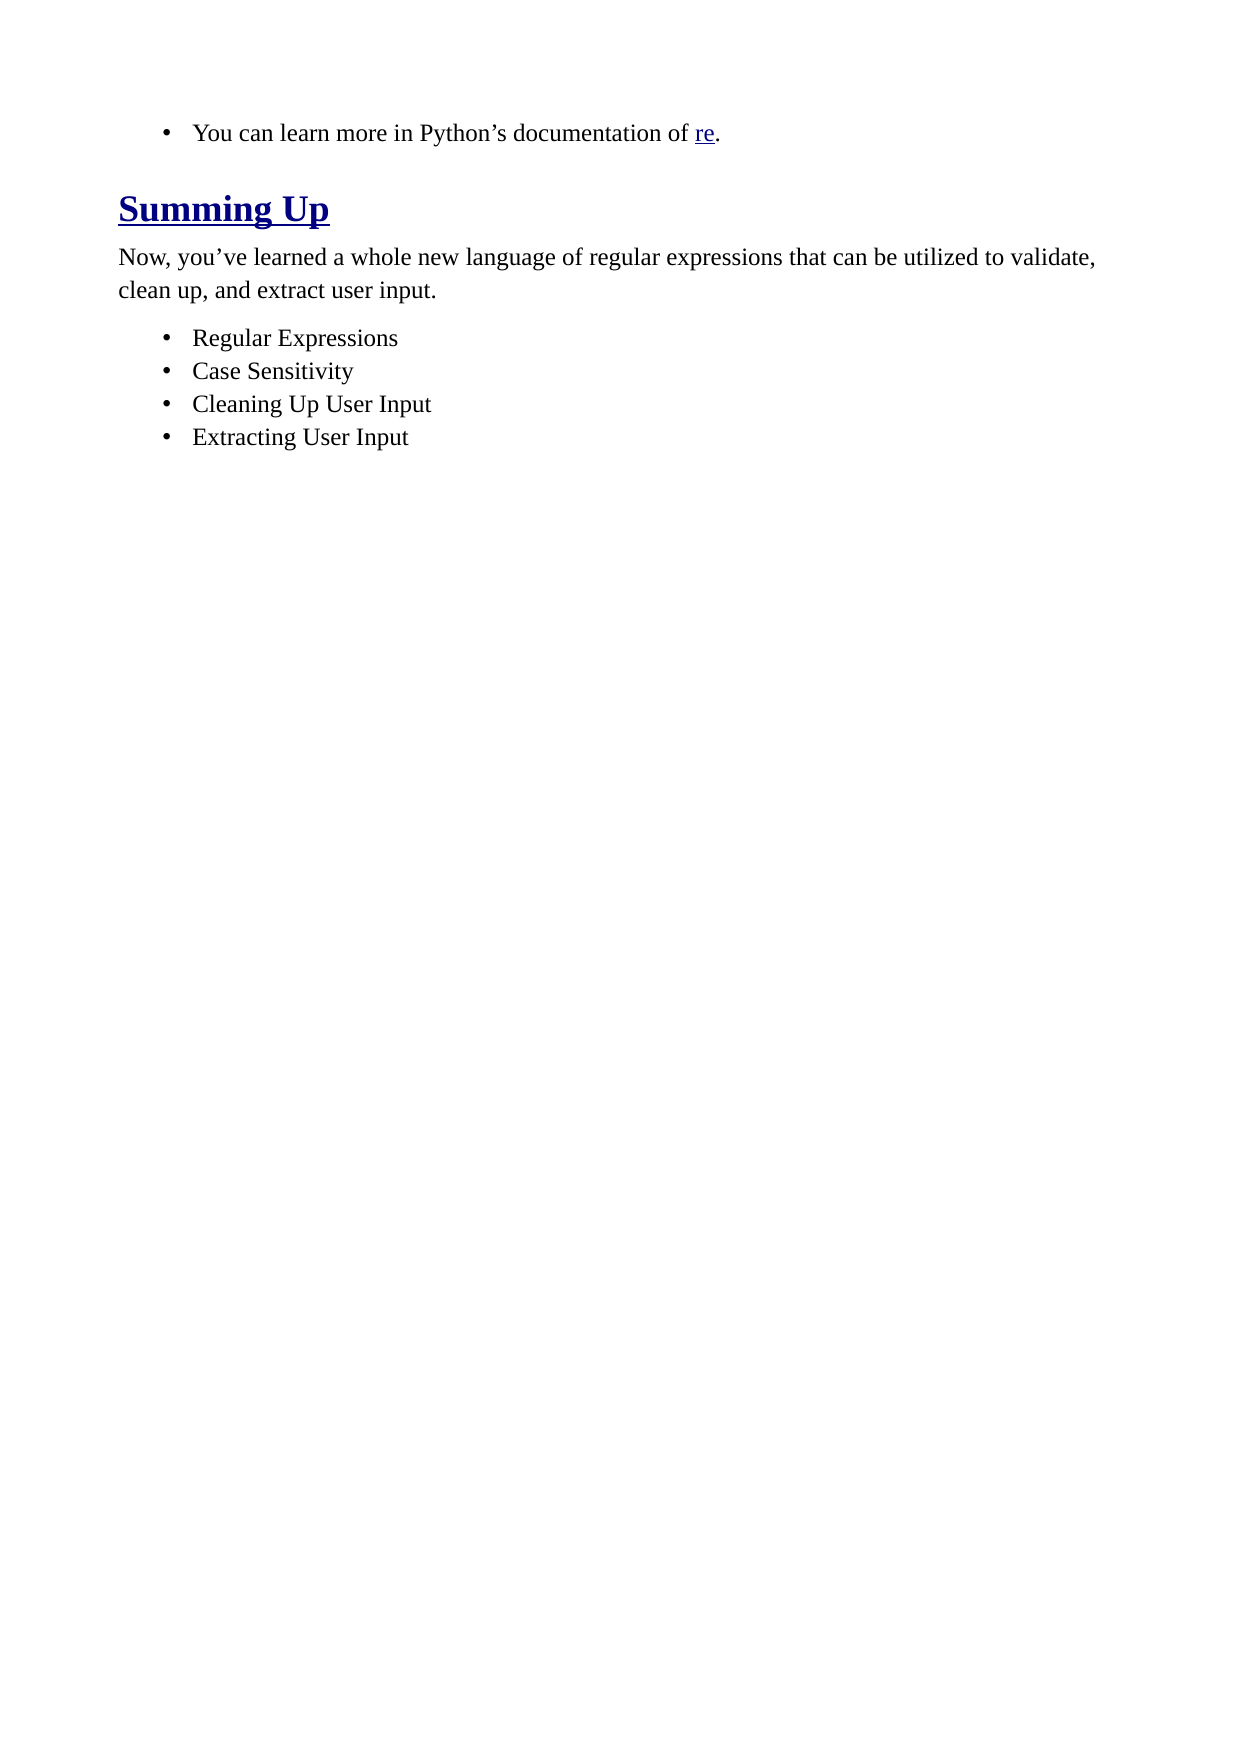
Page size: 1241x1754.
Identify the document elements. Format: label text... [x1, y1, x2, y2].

list You can learn more in Python’s documentation of re. [162, 118, 1122, 147]
list Case Sensitivity [162, 356, 1122, 384]
list Extracting User Input [162, 422, 1122, 451]
list Regular Expressions [162, 323, 1122, 352]
list Cleaning Up User Input [162, 389, 1122, 418]
subtitle Summing Up [118, 187, 1122, 230]
text Now, you’ve learned a whole new language of regular expressions that can be utilized to validate, clean up, and extract user input. [118, 242, 1122, 304]
